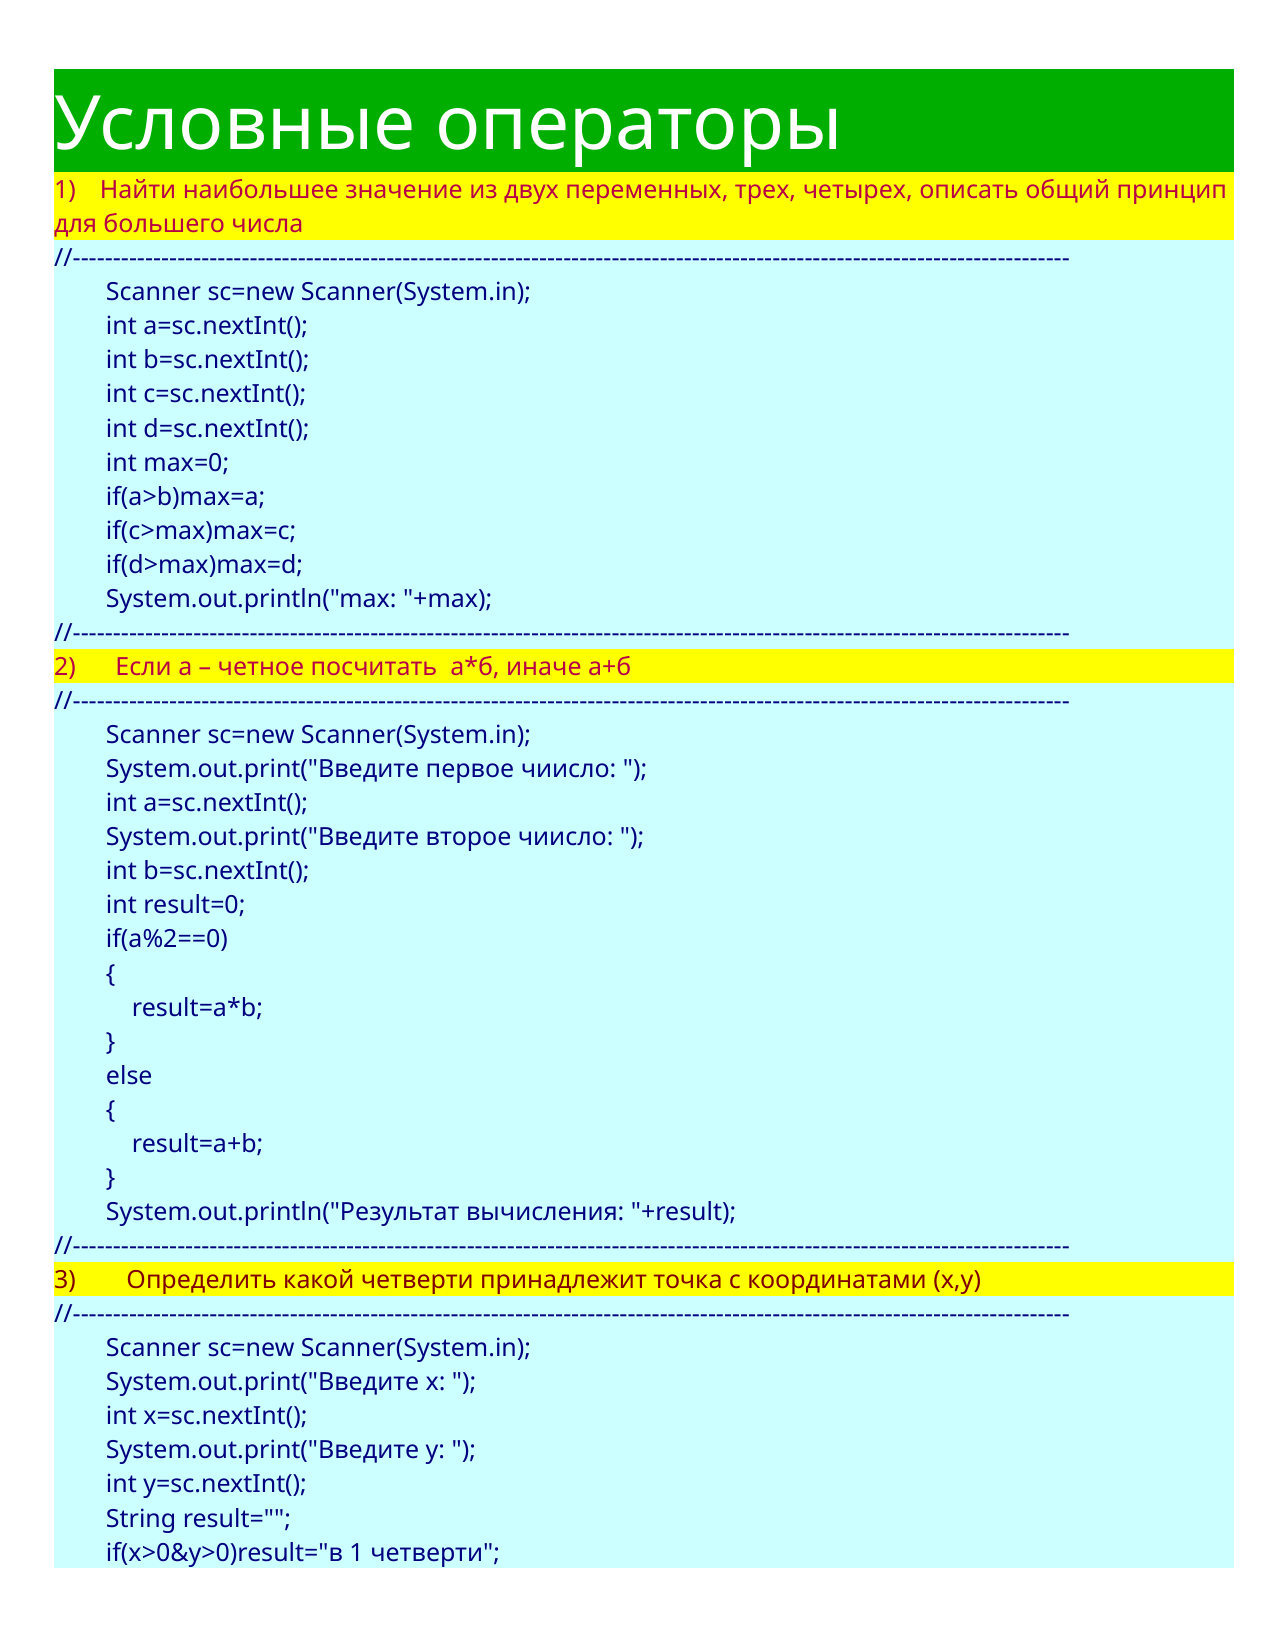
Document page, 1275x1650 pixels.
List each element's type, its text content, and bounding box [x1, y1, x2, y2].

list System.out.println("Результат вычисления: "+result); [54, 1194, 1234, 1228]
list //---------------------------------------------------------------------------------------------------------------------------- [54, 683, 1234, 717]
list Найти наибольшее значение из двух переменных, трех, четырех, описать общий принцип для большего числа [54, 172, 1234, 240]
list System.out.print("Введите второе чиисло: "); [54, 819, 1234, 853]
list //---------------------------------------------------------------------------------------------------------------------------- [54, 240, 1234, 274]
list System.out.println("max: "+max); [54, 581, 1234, 614]
list result=a+b; [54, 1126, 1234, 1159]
list Scanner sc=new Scanner(System.in); [54, 717, 1234, 751]
list //---------------------------------------------------------------------------------------------------------------------------- [54, 1228, 1234, 1262]
list Scanner sc=new Scanner(System.in); [54, 274, 1234, 308]
list { [54, 955, 1234, 989]
list int d=sc.nextInt(); [54, 410, 1234, 444]
list if(c>max)max=c; [54, 512, 1234, 546]
list if(d>max)max=d; [54, 546, 1234, 581]
list { [54, 1091, 1234, 1126]
list int max=0; [54, 444, 1234, 478]
list Определить какой четверти принадлежит точка с координатами (х,у) [54, 1262, 1234, 1296]
list Если а – четное посчитать а*б, иначе а+б [54, 649, 1234, 683]
list int x=sc.nextInt(); [54, 1398, 1234, 1432]
list if(x>0&y>0)result="в 1 четверти"; [54, 1534, 1234, 1568]
list int c=sc.nextInt(); [54, 376, 1234, 410]
list Scanner sc=new Scanner(System.in); [54, 1330, 1234, 1364]
list System.out.print("Введите x: "); [54, 1364, 1234, 1398]
list //---------------------------------------------------------------------------------------------------------------------------- [54, 614, 1234, 649]
list else [54, 1057, 1234, 1091]
list } [54, 1023, 1234, 1057]
list int a=sc.nextInt(); [54, 308, 1234, 342]
list int a=sc.nextInt(); [54, 785, 1234, 819]
list } [54, 1159, 1234, 1194]
list System.out.print("Введите y: "); [54, 1432, 1234, 1466]
text Условные операторы [54, 69, 1234, 172]
list System.out.print("Введите первое чиисло: "); [54, 751, 1234, 785]
list if(a%2==0) [54, 921, 1234, 955]
list int b=sc.nextInt(); [54, 853, 1234, 887]
list result=a*b; [54, 989, 1234, 1023]
list String result=""; [54, 1500, 1234, 1534]
list int b=sc.nextInt(); [54, 342, 1234, 376]
list int result=0; [54, 887, 1234, 921]
list //---------------------------------------------------------------------------------------------------------------------------- [54, 1296, 1234, 1330]
list int y=sc.nextInt(); [54, 1466, 1234, 1500]
list if(a>b)max=a; [54, 478, 1234, 512]
